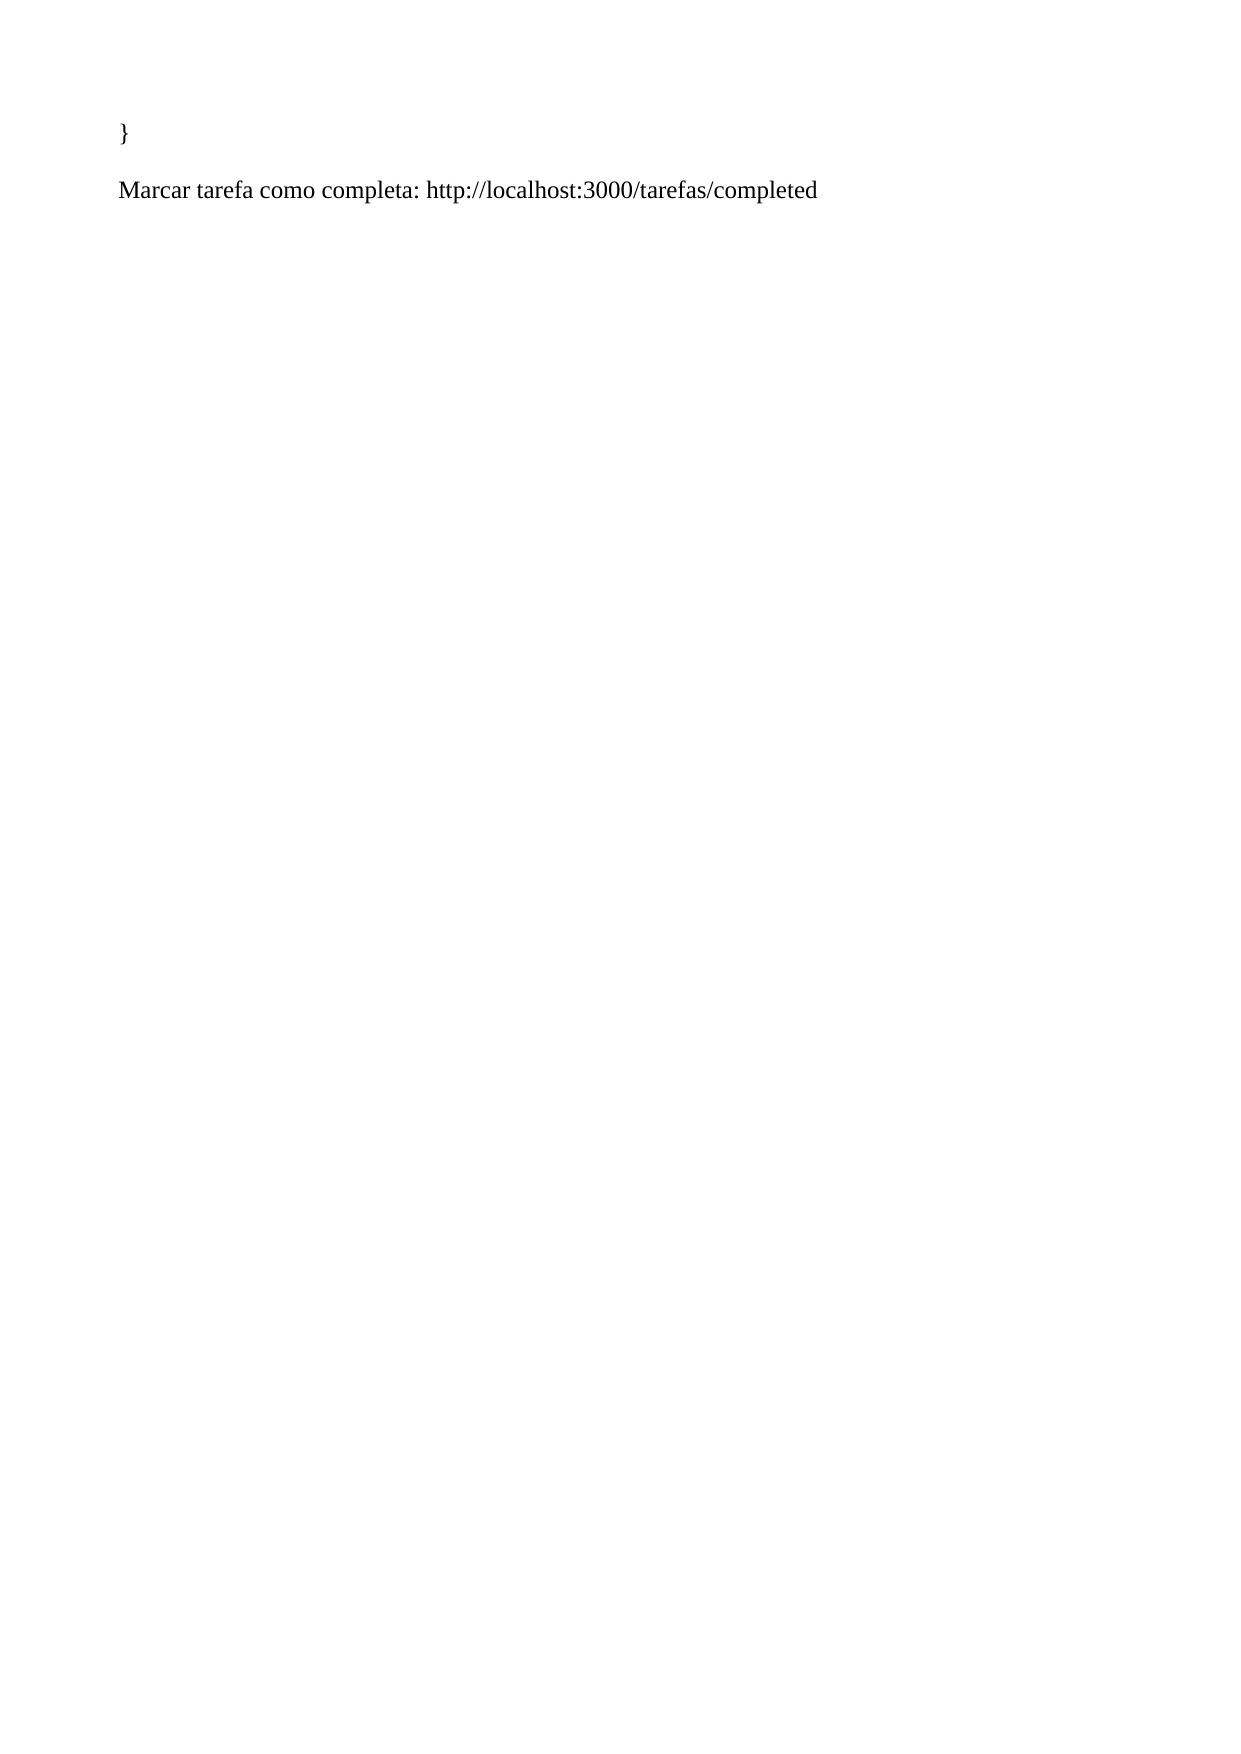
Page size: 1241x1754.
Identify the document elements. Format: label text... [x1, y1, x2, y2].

text } [118, 118, 1122, 147]
text Marcar tarefa como completa: http://localhost:3000/tarefas/completed [118, 176, 1122, 204]
